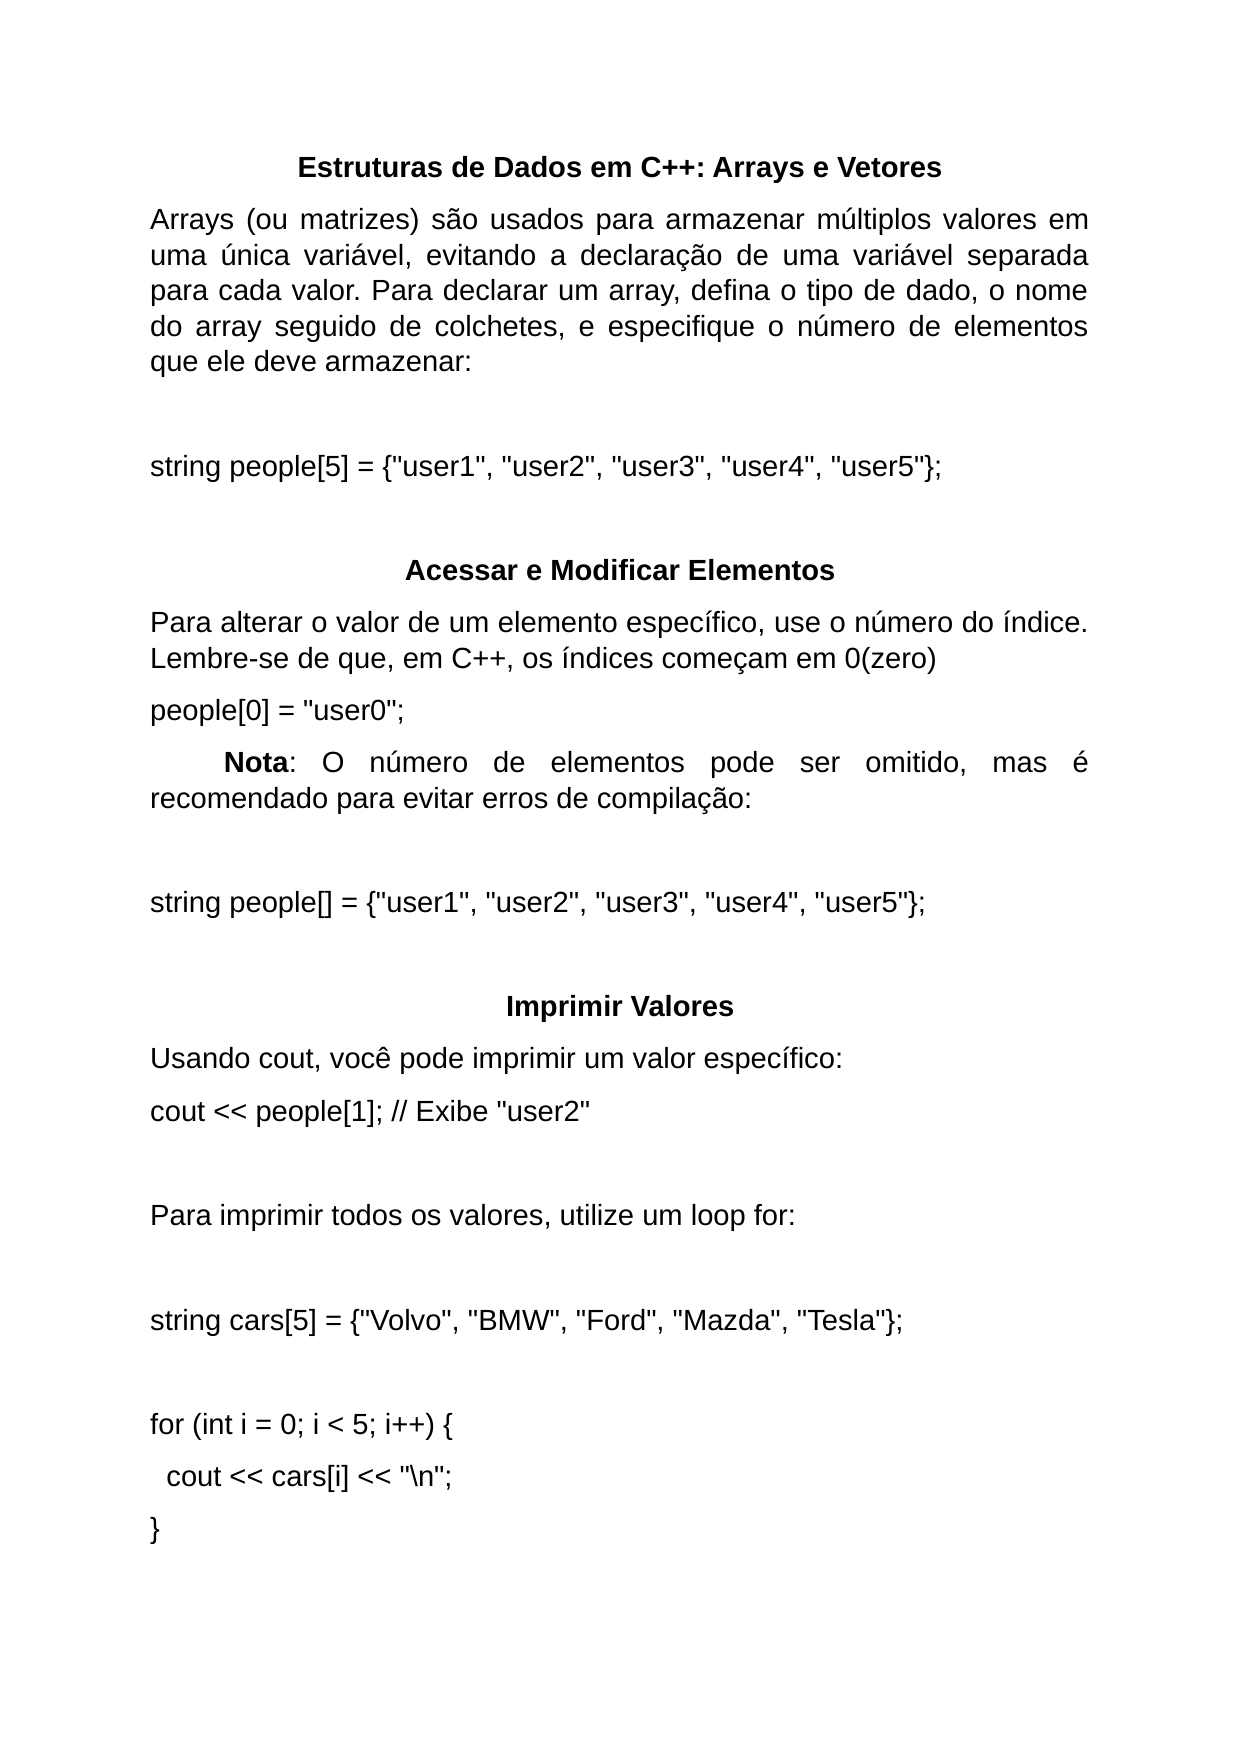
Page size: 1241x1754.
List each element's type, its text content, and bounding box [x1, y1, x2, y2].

text Para imprimir todos os valores, utilize um loop for: [150, 1198, 1090, 1232]
text Estruturas de Dados em C++: Arrays e Vetores [150, 150, 1090, 183]
text Nota: O número de elementos pode ser omitido, mas é recomendado para evitar erros de compilação: [150, 745, 1090, 814]
text string people[] = {"user1", "user2", "user3", "user4", "user5"}; [150, 885, 1090, 918]
text Imprimir Valores [150, 989, 1090, 1023]
text string people[5] = {"user1", "user2", "user3", "user4", "user5"}; [150, 449, 1090, 482]
text Para alterar o valor de um elemento específico, use o número do índice. Lembre-se de que, em C++, os índices começam em 0(zero) [150, 605, 1090, 674]
text } [150, 1511, 1090, 1545]
text string cars[5] = {"Volvo", "BMW", "Ford", "Mazda", "Tesla"}; [150, 1302, 1090, 1336]
text people[0] = "user0"; [150, 693, 1090, 726]
text Usando cout, você pode imprimir um valor específico: [150, 1042, 1090, 1075]
text cout << cars[i] << "\n"; [150, 1459, 1090, 1493]
text cout << people[1]; // Exibe "user2" [150, 1094, 1090, 1127]
text Acessar e Modificar Elementos [150, 553, 1090, 587]
text Arrays (ou matrizes) são usados para armazenar múltiplos valores em uma única variável, evitando a declaração de uma variável separada para cada valor. Para declarar um array, defina o tipo de dado, o nome do array seguido de colchetes, e especifique o número de elementos que ele deve armazenar: [150, 202, 1090, 378]
text for (int i = 0; i < 5; i++) { [150, 1407, 1090, 1440]
